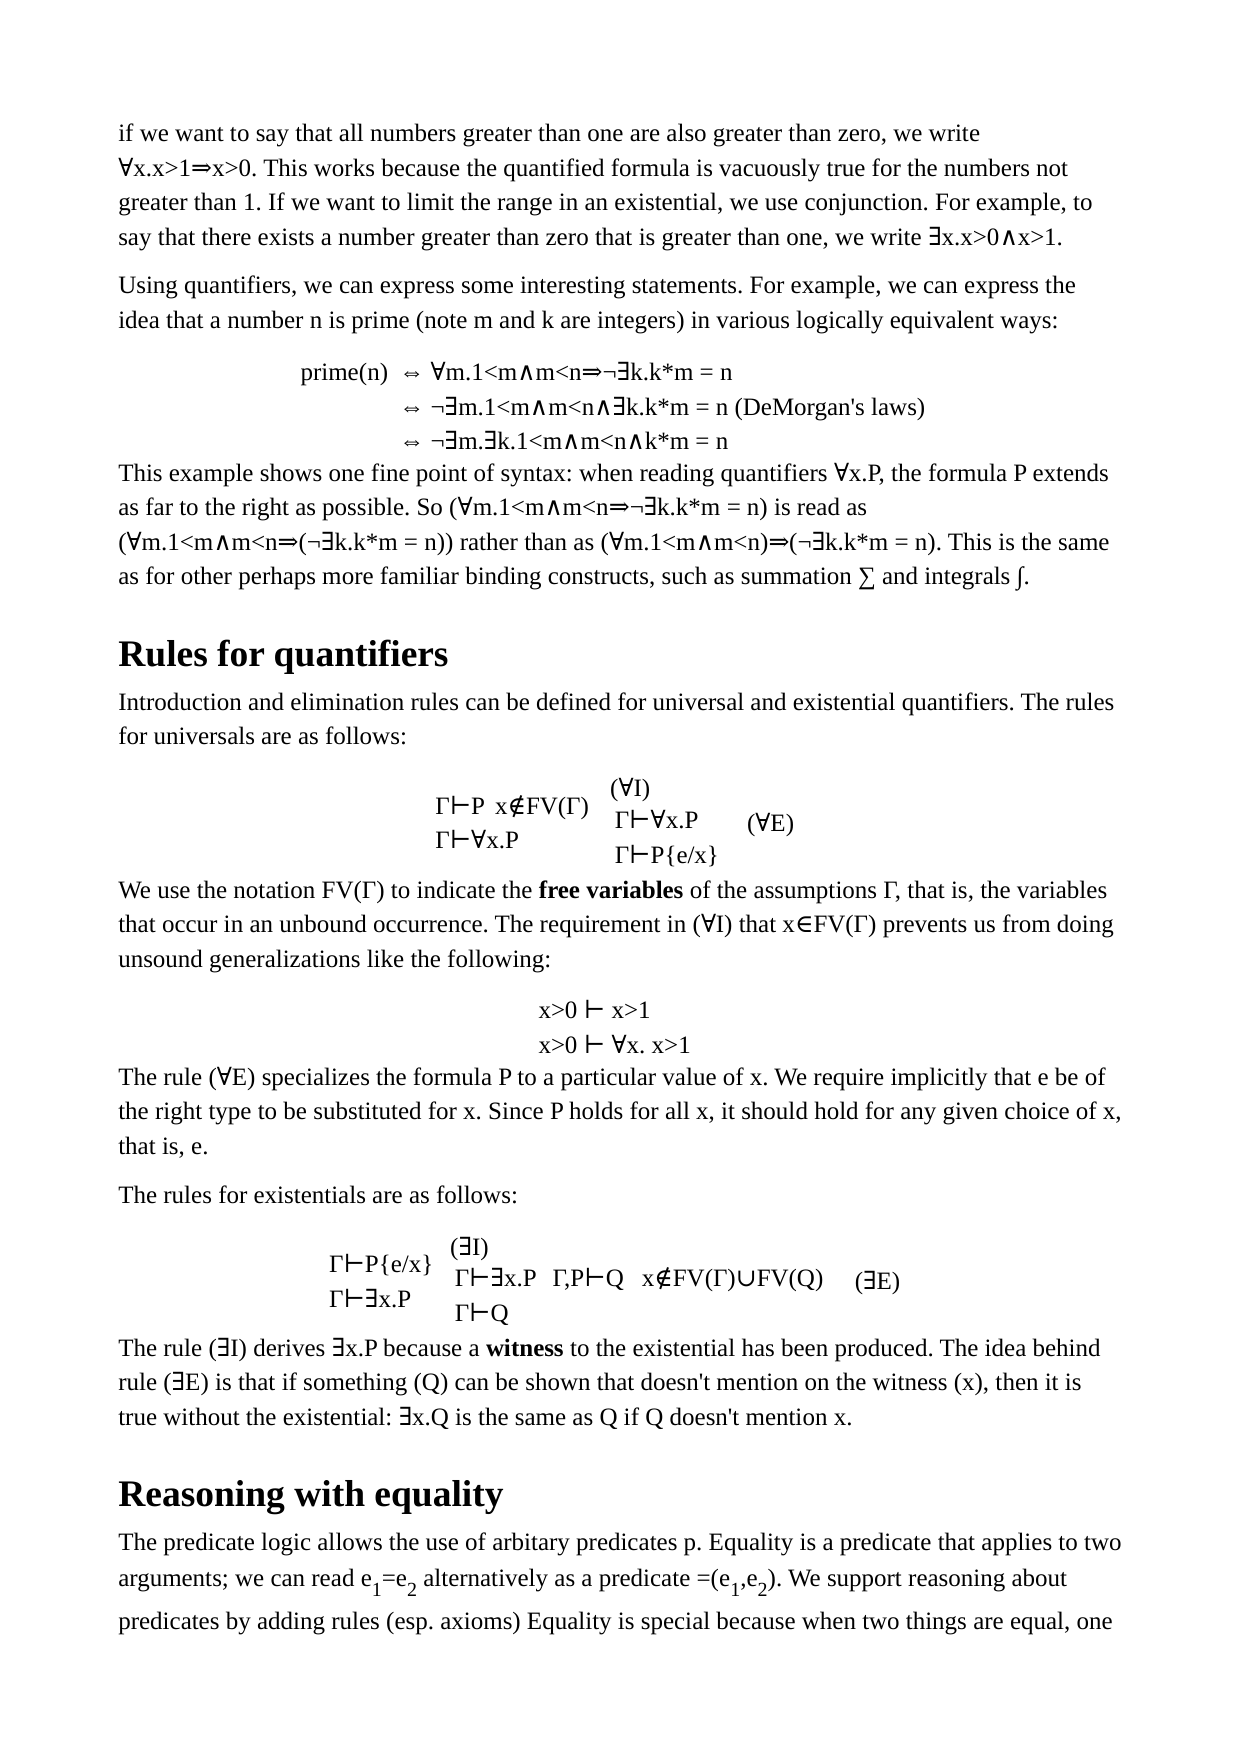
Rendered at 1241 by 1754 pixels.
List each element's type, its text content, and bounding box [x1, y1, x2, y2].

text The predicate logic allows the use of arbitary predicates p. Equality is a predicate that applies to two arguments; we can read e1=e2 alternatively as a predicate =(e1,e2). We support reasoning about predicates by adding rules (esp. axioms) Equality is special because when two things are equal, one [118, 1527, 1122, 1635]
table_header Γ⊢∀x.P [612, 802, 727, 837]
table_header Γ⊢∃x.P [452, 1261, 549, 1295]
table_header (∀E) [744, 770, 813, 875]
table_header Γ⊢P [432, 788, 492, 822]
table_header x>0 ⊢ x>1 [535, 993, 705, 1027]
table_cell Γ⊢∃x.P [326, 1281, 442, 1315]
table_header Γ⊢P{e/x} [326, 1246, 442, 1281]
table_cell Γ⊢∀x.P [432, 823, 601, 857]
text if we want to say that all numbers greater than one are also greater than zero, we write ∀x.x>1⇒x>0. This works because the quantified formula is vacuously true for the numbers not greater than 1. If we want to limit the range in an existential, we use conjunction. For example, to say that there exists a number greater than zero that is greater than one, we write ∃x.x>0∧x>1. [118, 118, 1122, 250]
table_cell ¬∃m.∃k.1<m∧m<n∧k*m = n [428, 423, 943, 458]
table_header [732, 770, 744, 875]
subtitle Reasoning with equality [118, 1472, 1122, 1515]
text The rules for existentials are as follows: [118, 1180, 1122, 1209]
table_header ∀m.1<m∧m<n⇒¬∃k.k*m = n [428, 354, 943, 389]
text This example shows one fine point of syntax: when reading quantifiers ∀x.P, the formula P extends as far to the right as possible. So (∀m.1<m∧m<n⇒¬∃k.k*m = n) is read as (∀m.1<m∧m<n⇒(¬∃k.k*m = n)) rather than as (∀m.1<m∧m<n)⇒(¬∃k.k*m = n). This is the same as for other perhaps more familiar binding constructs, such as summation ∑ and integrals ∫. [118, 458, 1122, 590]
table_header [840, 1229, 852, 1333]
text The rule (∀E) specializes the formula P to a particular value of x. We require implicitly that e be of the right type to be substituted for x. Since P holds for all x, it should hold for any given choice of x, that is, e. [118, 1062, 1122, 1159]
table_cell Γ⊢Q [452, 1295, 836, 1330]
table_header (∃E) [852, 1229, 919, 1333]
table_cell x>0 ⊢ ∀x. x>1 [535, 1027, 705, 1062]
text Introduction and elimination rules can be defined for universal and existential quantifiers. The rules for universals are as follows: [118, 687, 1122, 750]
text Using quantifiers, we can express some interesting statements. For example, we can express the idea that a number n is prime (note m and k are integers) in various logically equivalent ways: [118, 271, 1122, 334]
table_cell Γ⊢P{e/x} [612, 837, 727, 871]
table_cell ¬∃m.1<m∧m<n∧∃k.k*m = n (DeMorgan's laws) [428, 389, 943, 423]
table_header ⇔ [396, 354, 427, 389]
table_header x∉FV(Γ) [492, 788, 601, 822]
table_cell ⇔ [396, 389, 427, 423]
table_header x∉FV(Γ)∪FV(Q) [639, 1261, 836, 1295]
text The rule (∃I) derives ∃x.P because a witness to the existential has been produced. The idea behind rule (∃E) is that if something (Q) can be shown that doesn't mention on the witness (x), then it is true without the existential: ∃x.Q is the same as Q if Q doesn't mention x. [118, 1333, 1122, 1431]
table_header Γ,P⊢Q [550, 1261, 639, 1295]
table_header prime(n) [298, 354, 396, 389]
table_header (∃I) [447, 1229, 840, 1333]
text We use the notation FV(Γ) to indicate the free variables of the assumptions Γ, that is, the variables that occur in an unbound occurrence. The requirement in (∀I) that x∈FV(Γ) prevents us from doing unsound generalizations like the following: [118, 875, 1122, 972]
table_cell ⇔ [396, 423, 427, 458]
subtitle Rules for quantifiers [118, 631, 1122, 674]
table_cell [298, 423, 396, 458]
table_header (∀I) [607, 770, 732, 875]
table_header [321, 1229, 447, 1333]
table_header [427, 770, 607, 875]
table_cell [298, 389, 396, 423]
